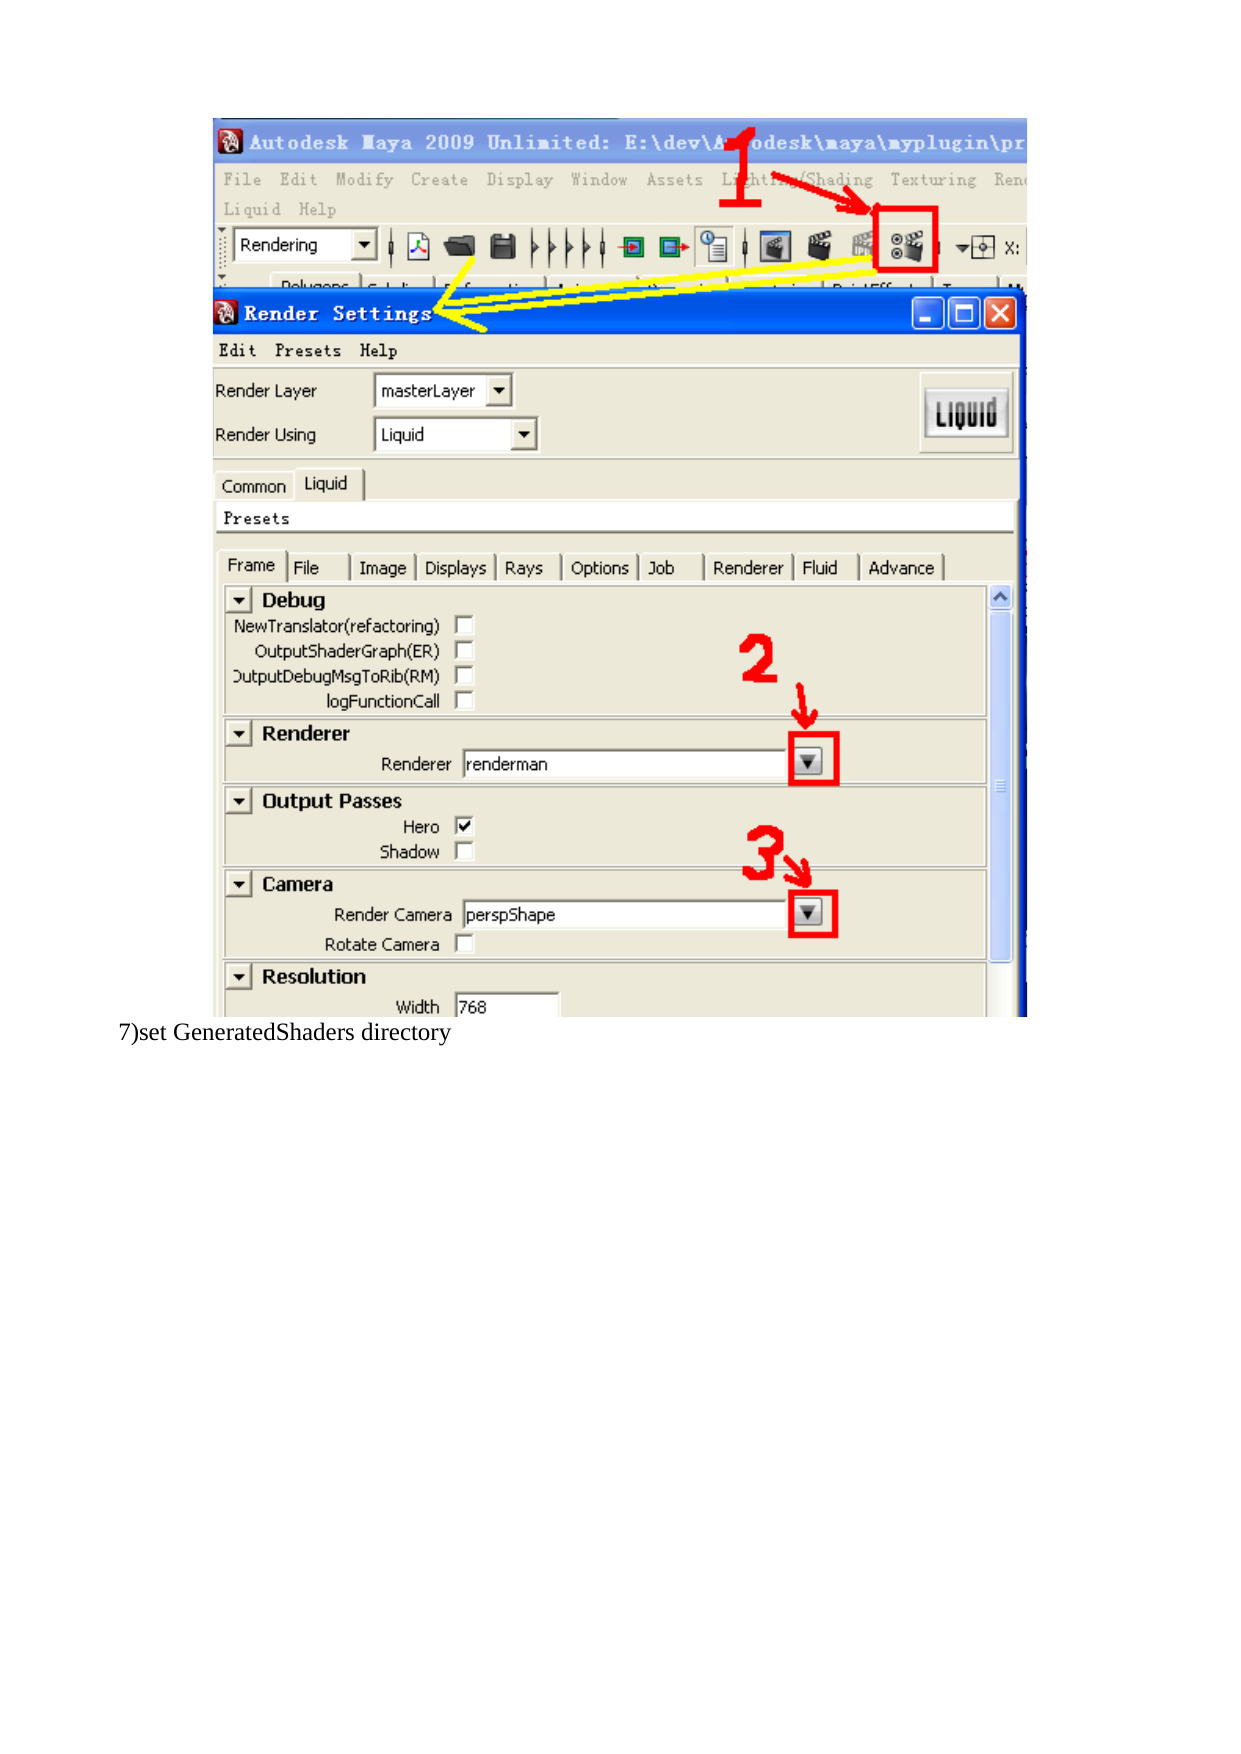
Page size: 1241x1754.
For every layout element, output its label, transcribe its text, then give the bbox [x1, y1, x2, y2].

text 7)set GeneratedShaders directory [118, 955, 1122, 1045]
